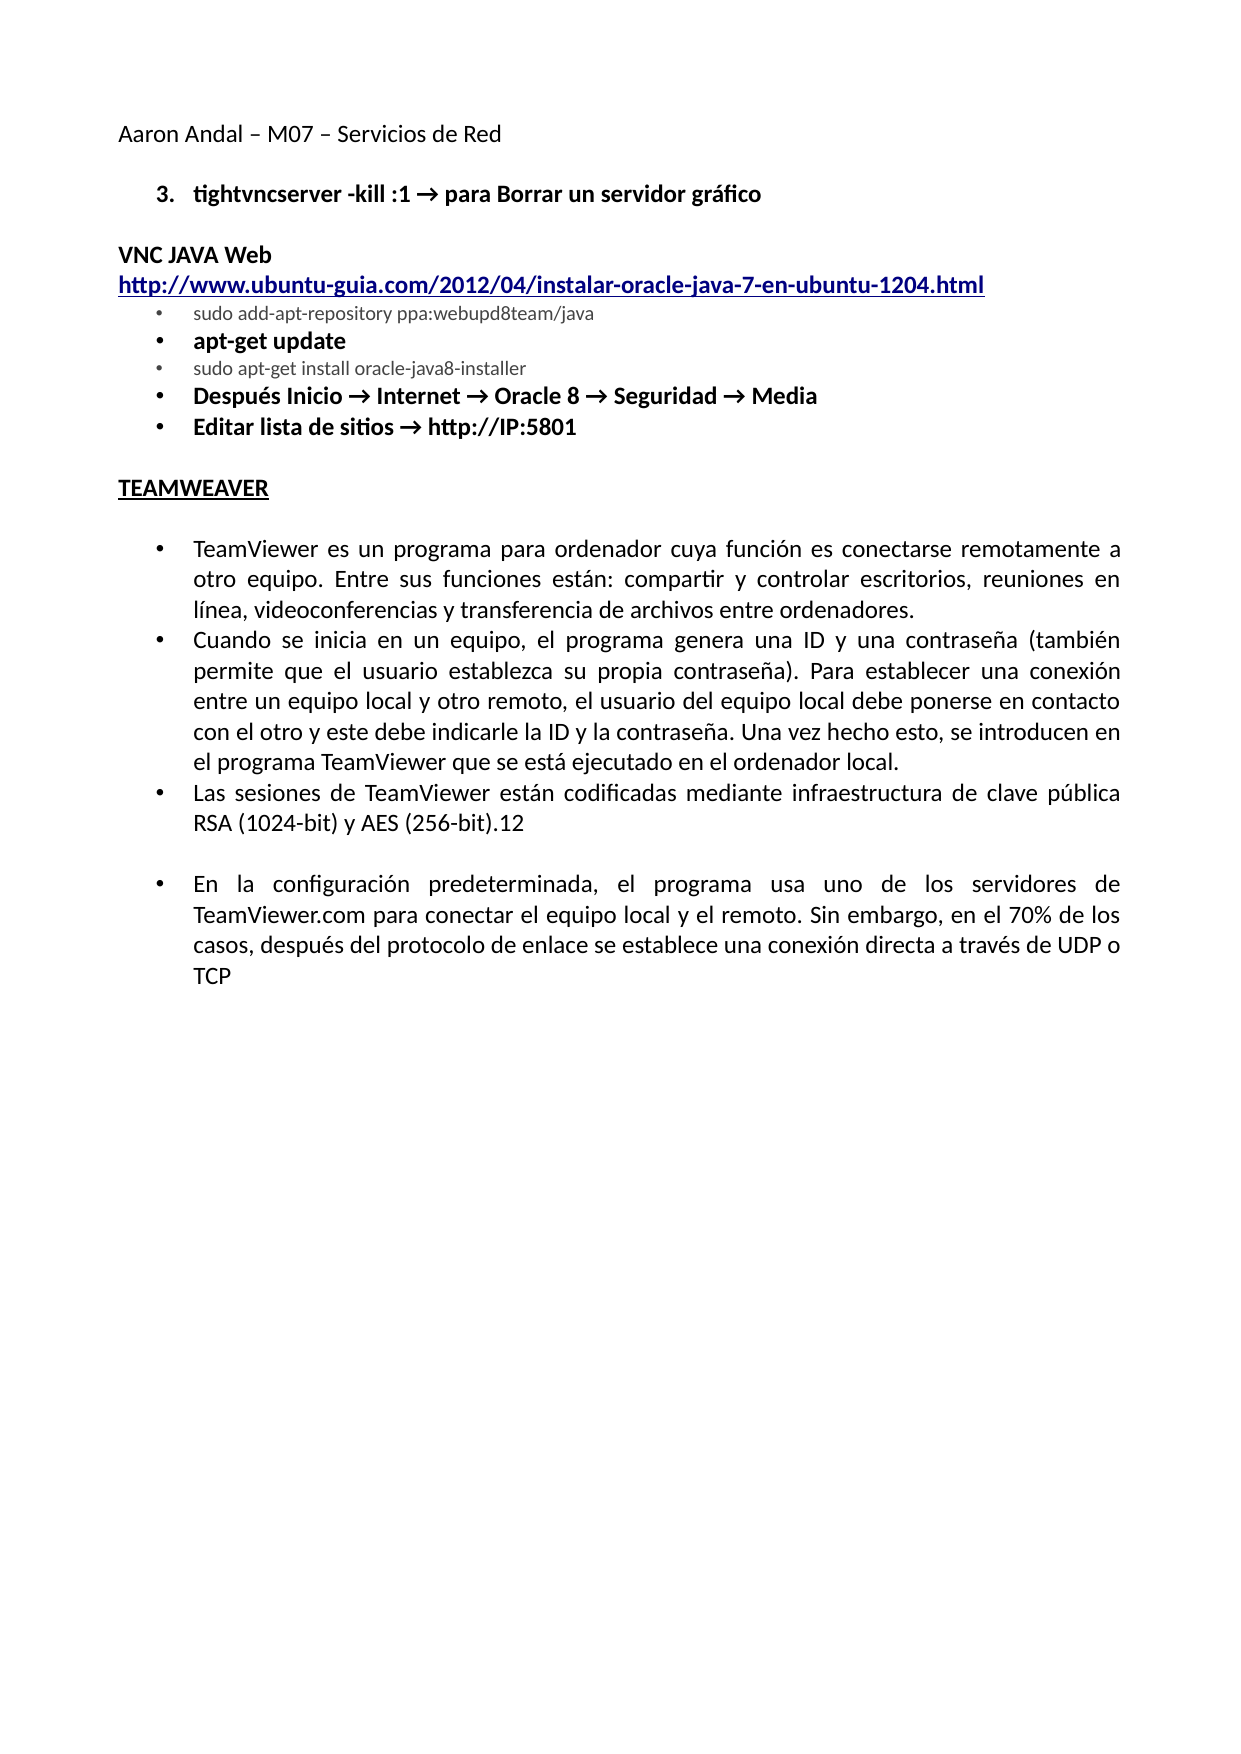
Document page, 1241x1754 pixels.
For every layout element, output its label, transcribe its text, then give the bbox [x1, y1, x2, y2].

text http://www.ubuntu-guia.com/2012/04/instalar-oracle-java-7-en-ubuntu-1204.html [118, 270, 1122, 300]
list sudo add-apt-repository ppa:webupd8team/java [156, 300, 1122, 325]
list TeamViewer es un programa para ordenador cuya función es conectarse remotamente a otro equipo. Entre sus funciones están: compartir y controlar escritorios, reuniones en línea, videoconferencias y transferencia de archivos entre ordenadores. [156, 533, 1122, 624]
list apt-get update [156, 325, 1122, 356]
text TEAMWEAVER [118, 472, 1122, 502]
list En la configuración predeterminada, el programa usa uno de los servidores de TeamViewer.com para conectar el equipo local y el remoto. Sin embargo, en el 70% de los casos, después del protocolo de enlace se establece una conexión directa a través de UDP o TCP [156, 869, 1122, 991]
list sudo apt-get install oracle-java8-installer [156, 356, 1122, 380]
list Después Inicio → Internet → Oracle 8 → Seguridad → Media [156, 380, 1122, 411]
list tightvncserver -kill :1 → para Borrar un servidor gráfico [156, 178, 1122, 209]
list Editar lista de sitios → http://IP:5801 [156, 411, 1122, 441]
list Cuando se inicia en un equipo, el programa genera una ID y una contraseña (también permite que el usuario establezca su propia contraseña). Para establecer una conexión entre un equipo local y otro remoto, el usuario del equipo local debe ponerse en contacto con el otro y este debe indicarle la ID y la contraseña. Una vez hecho esto, se introducen en el programa TeamViewer que se está ejecutado en el ordenador local. [156, 624, 1122, 777]
list Las sesiones de TeamViewer están codificadas mediante infraestructura de clave pública RSA (1024-bit) y AES (256-bit).12 [156, 777, 1122, 838]
text VNC JAVA Web [118, 239, 1122, 270]
